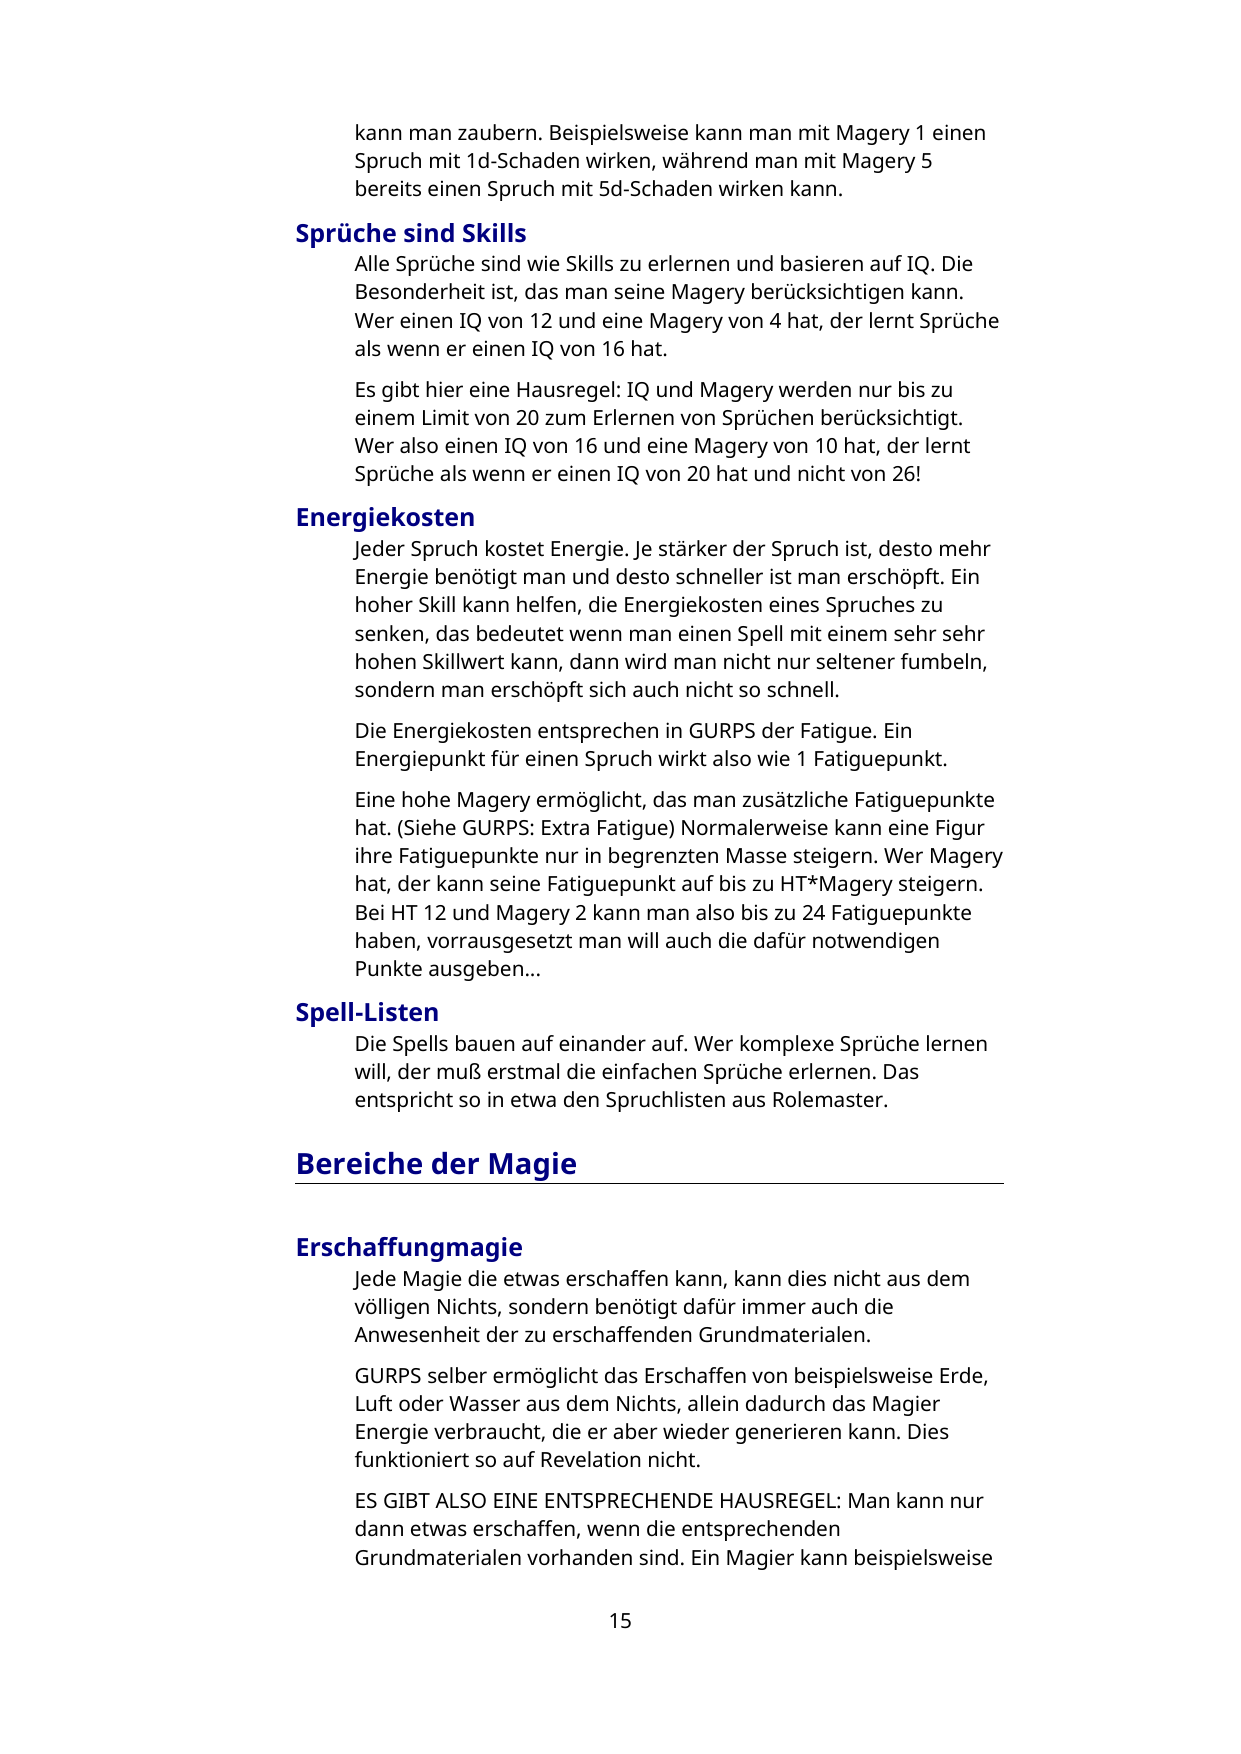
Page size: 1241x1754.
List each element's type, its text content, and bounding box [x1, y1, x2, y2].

subtitle Energiekosten [295, 500, 1004, 534]
text kann man zaubern. Beispielsweise kann man mit Magery 1 einen Spruch mit 1d-Schaden wirken, während man mit Magery 5 bereits einen Spruch mit 5d-Schaden wirken kann. [354, 118, 1004, 203]
text Es gibt hier eine Hausregel: IQ und Magery werden nur bis zu einem Limit von 20 zum Erlernen von Sprüchen berücksichtigt. Wer also einen IQ von 16 und eine Magery von 10 hat, der lernt Sprüche als wenn er einen IQ von 20 hat und nicht von 26! [354, 375, 1004, 488]
text Die Spells bauen auf einander auf. Wer komplexe Sprüche lernen will, der muß erstmal die einfachen Sprüche erlernen. Das entspricht so in etwa den Spruchlisten aus Rolemaster. [354, 1029, 1004, 1114]
text Jeder Spruch kostet Energie. Je stärker der Spruch ist, desto mehr Energie benötigt man und desto schneller ist man erschöpft. Ein hoher Skill kann helfen, die Energiekosten eines Spruches zu senken, das bedeutet wenn man einen Spell mit einem sehr sehr hohen Skillwert kann, dann wird man nicht nur seltener fumbeln, sondern man erschöpft sich auch nicht so schnell. [354, 534, 1004, 703]
text Eine hohe Magery ermöglicht, das man zusätzliche Fatiguepunkte hat. (Siehe GURPS: Extra Fatigue) Normalerweise kann eine Figur ihre Fatiguepunkte nur in begrenzten Masse steigern. Wer Magery hat, der kann seine Fatiguepunkt auf bis zu HT*Magery steigern. Bei HT 12 und Magery 2 kann man also bis zu 24 Fatiguepunkte haben, vorrausgesetzt man will auch die dafür notwendigen Punkte ausgeben... [354, 785, 1004, 982]
text Alle Sprüche sind wie Skills zu erlernen und basieren auf IQ. Die Besonderheit ist, das man seine Magery berücksichtigen kann. Wer einen IQ von 12 und eine Magery von 4 hat, der lernt Sprüche als wenn er einen IQ von 16 hat. [354, 249, 1004, 362]
text ES GIBT ALSO EINE ENTSPRECHENDE HAUSREGEL: Man kann nur dann etwas erschaffen, wenn die entsprechenden Grundmaterialen vorhanden sind. Ein Magier kann beispielsweise [354, 1486, 1004, 1571]
text GURPS selber ermöglicht das Erschaffen von beispielsweise Erde, Luft oder Wasser aus dem Nichts, allein dadurch das Magier Energie verbraucht, die er aber wieder generieren kann. Dies funktioniert so auf Revelation nicht. [354, 1361, 1004, 1474]
text Die Energiekosten entsprechen in GURPS der Fatigue. Ein Energiepunkt für einen Spruch wirkt also wie 1 Fatiguepunkt. [354, 716, 1004, 772]
text Jede Magie die etwas erschaffen kann, kann dies nicht aus dem völligen Nichts, sondern benötigt dafür immer auch die Anwesenheit der zu erschaffenden Grundmaterialen. [354, 1264, 1004, 1348]
subtitle Bereiche der Magie [295, 1143, 1004, 1183]
subtitle Spell-Listen [295, 995, 1004, 1029]
subtitle Erschaffungmagie [295, 1230, 1004, 1264]
subtitle Sprüche sind Skills [295, 215, 1004, 249]
